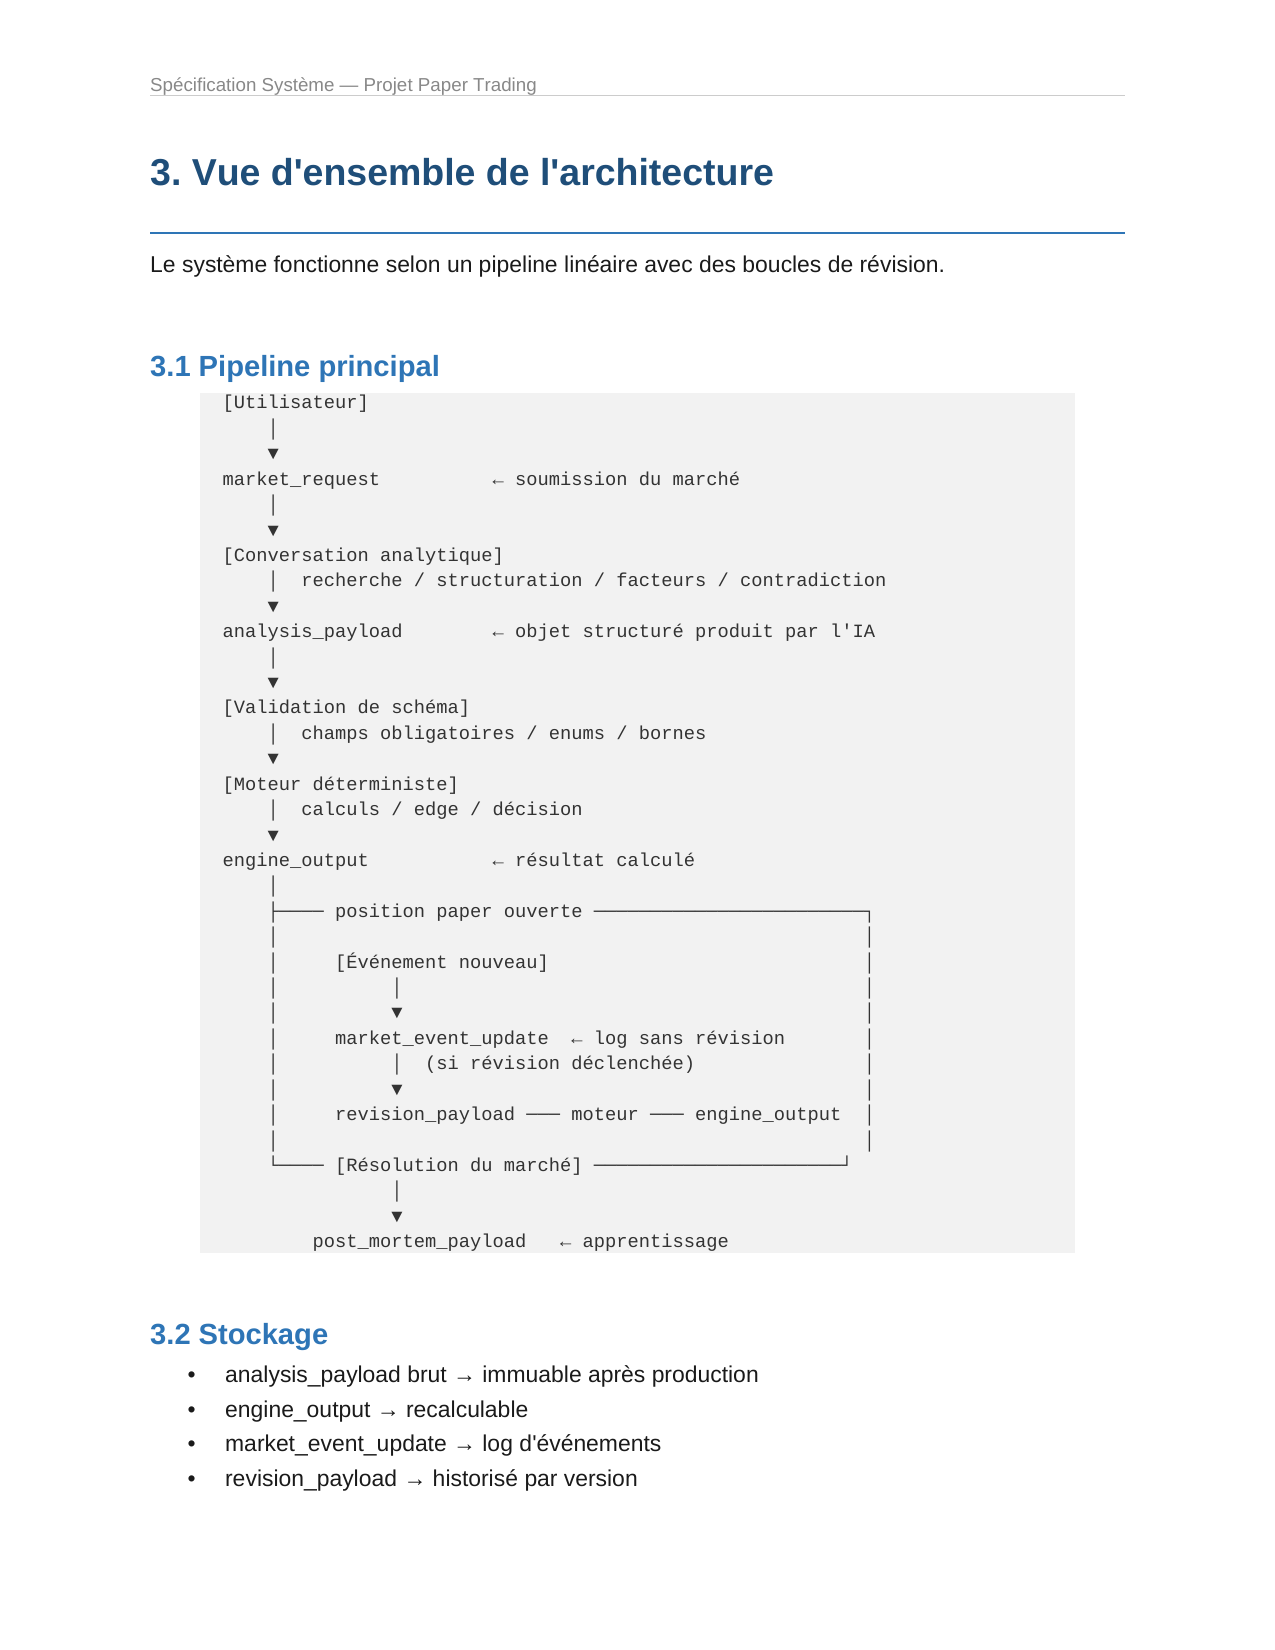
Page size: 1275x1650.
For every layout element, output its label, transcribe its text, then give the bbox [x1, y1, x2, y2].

text │ [200, 647, 272, 669]
text │ │ (si révision déclenchée) │ [273, 1054, 396, 1075]
text │ │ [273, 1130, 868, 1152]
text │ ▼ │ [273, 1003, 868, 1024]
text │ [200, 419, 272, 440]
text engine_output ← résultat calculé [200, 851, 1075, 872]
text │ │ [200, 1130, 272, 1152]
subtitle 3. Vue d'ensemble de l'architecture [150, 150, 1125, 193]
text ▼ [200, 749, 1075, 770]
text market_request ← soumission du marché [200, 469, 1075, 491]
text │ [Événement nouveau] │ [869, 952, 1075, 974]
text [Utilisateur] [200, 393, 1075, 414]
text │ revision_payload ─── moteur ─── engine_output │ [273, 1105, 868, 1126]
text ▼ [200, 825, 1075, 847]
text ▼ [200, 1207, 1075, 1228]
text Le système fonctionne selon un pipeline linéaire avec des boucles de révision. [150, 251, 1125, 277]
text │ │ [869, 927, 1075, 948]
text ▼ [200, 444, 1075, 465]
text │ market_event_update ← log sans révision │ [869, 1029, 1075, 1050]
text │ recherche / structuration / facteurs / contradiction [273, 571, 1075, 592]
text │ [273, 419, 1075, 440]
text ▼ [200, 520, 1075, 542]
text │ [Événement nouveau] │ [200, 952, 272, 974]
text │ [Événement nouveau] │ [273, 952, 868, 974]
text │ champs obligatoires / enums / bornes [200, 724, 272, 745]
list analysis_payload brut → immuable après production [187, 1361, 1125, 1387]
text │ [200, 876, 272, 897]
list revision_payload → historisé par version [187, 1465, 1125, 1491]
text [Conversation analytique] [200, 546, 1075, 567]
text │ [200, 495, 272, 516]
text │ calculs / edge / décision [200, 800, 272, 821]
text └──── [Résolution du marché] ──────────────────────┘ [200, 1156, 1075, 1177]
text │ │ [200, 927, 272, 948]
text │ [273, 647, 1075, 669]
text │ [273, 495, 1075, 516]
text │ ▼ │ [273, 1079, 868, 1101]
text │ [273, 876, 1075, 897]
text │ │ [869, 1130, 1075, 1152]
text [Validation de schéma] [200, 698, 1075, 719]
text │ ▼ │ [200, 1003, 272, 1024]
text │ recherche / structuration / facteurs / contradiction [200, 571, 272, 592]
list engine_output → recalculable [187, 1396, 1125, 1422]
text │ │ [273, 927, 868, 948]
subtitle 3.1 Pipeline principal [150, 349, 1125, 383]
text │ │ │ [200, 978, 272, 999]
text ▼ [200, 597, 1075, 618]
text │ ▼ │ [869, 1079, 1075, 1101]
list market_event_update → log d'événements [187, 1430, 1125, 1457]
text ├──── position paper ouverte ────────────────────────┐ [200, 902, 272, 923]
text ▼ [200, 673, 1075, 694]
text [Moteur déterministe] [200, 774, 1075, 796]
text │ calculs / edge / décision [273, 800, 1075, 821]
text │ champs obligatoires / enums / bornes [273, 724, 1075, 745]
text │ │ (si révision déclenchée) │ [397, 1054, 868, 1075]
text analysis_payload ← objet structuré produit par l'IA [200, 622, 1075, 643]
text │ market_event_update ← log sans révision │ [200, 1029, 272, 1050]
text │ │ (si révision déclenchée) │ [200, 1054, 272, 1075]
text │ [200, 1181, 396, 1202]
text │ [397, 1181, 1075, 1202]
text │ ▼ │ [200, 1079, 272, 1101]
text │ │ │ [273, 978, 396, 999]
text │ revision_payload ─── moteur ─── engine_output │ [200, 1105, 272, 1126]
text ├──── position paper ouverte ────────────────────────┐ [273, 902, 1075, 923]
text │ │ │ [869, 978, 1075, 999]
text │ │ │ [397, 978, 868, 999]
text post_mortem_payload ← apprentissage [200, 1232, 1075, 1253]
text │ ▼ │ [869, 1003, 1075, 1024]
text │ market_event_update ← log sans révision │ [273, 1029, 868, 1050]
text │ │ (si révision déclenchée) │ [869, 1054, 1075, 1075]
subtitle 3.2 Stockage [150, 1317, 1125, 1351]
text │ revision_payload ─── moteur ─── engine_output │ [869, 1105, 1075, 1126]
